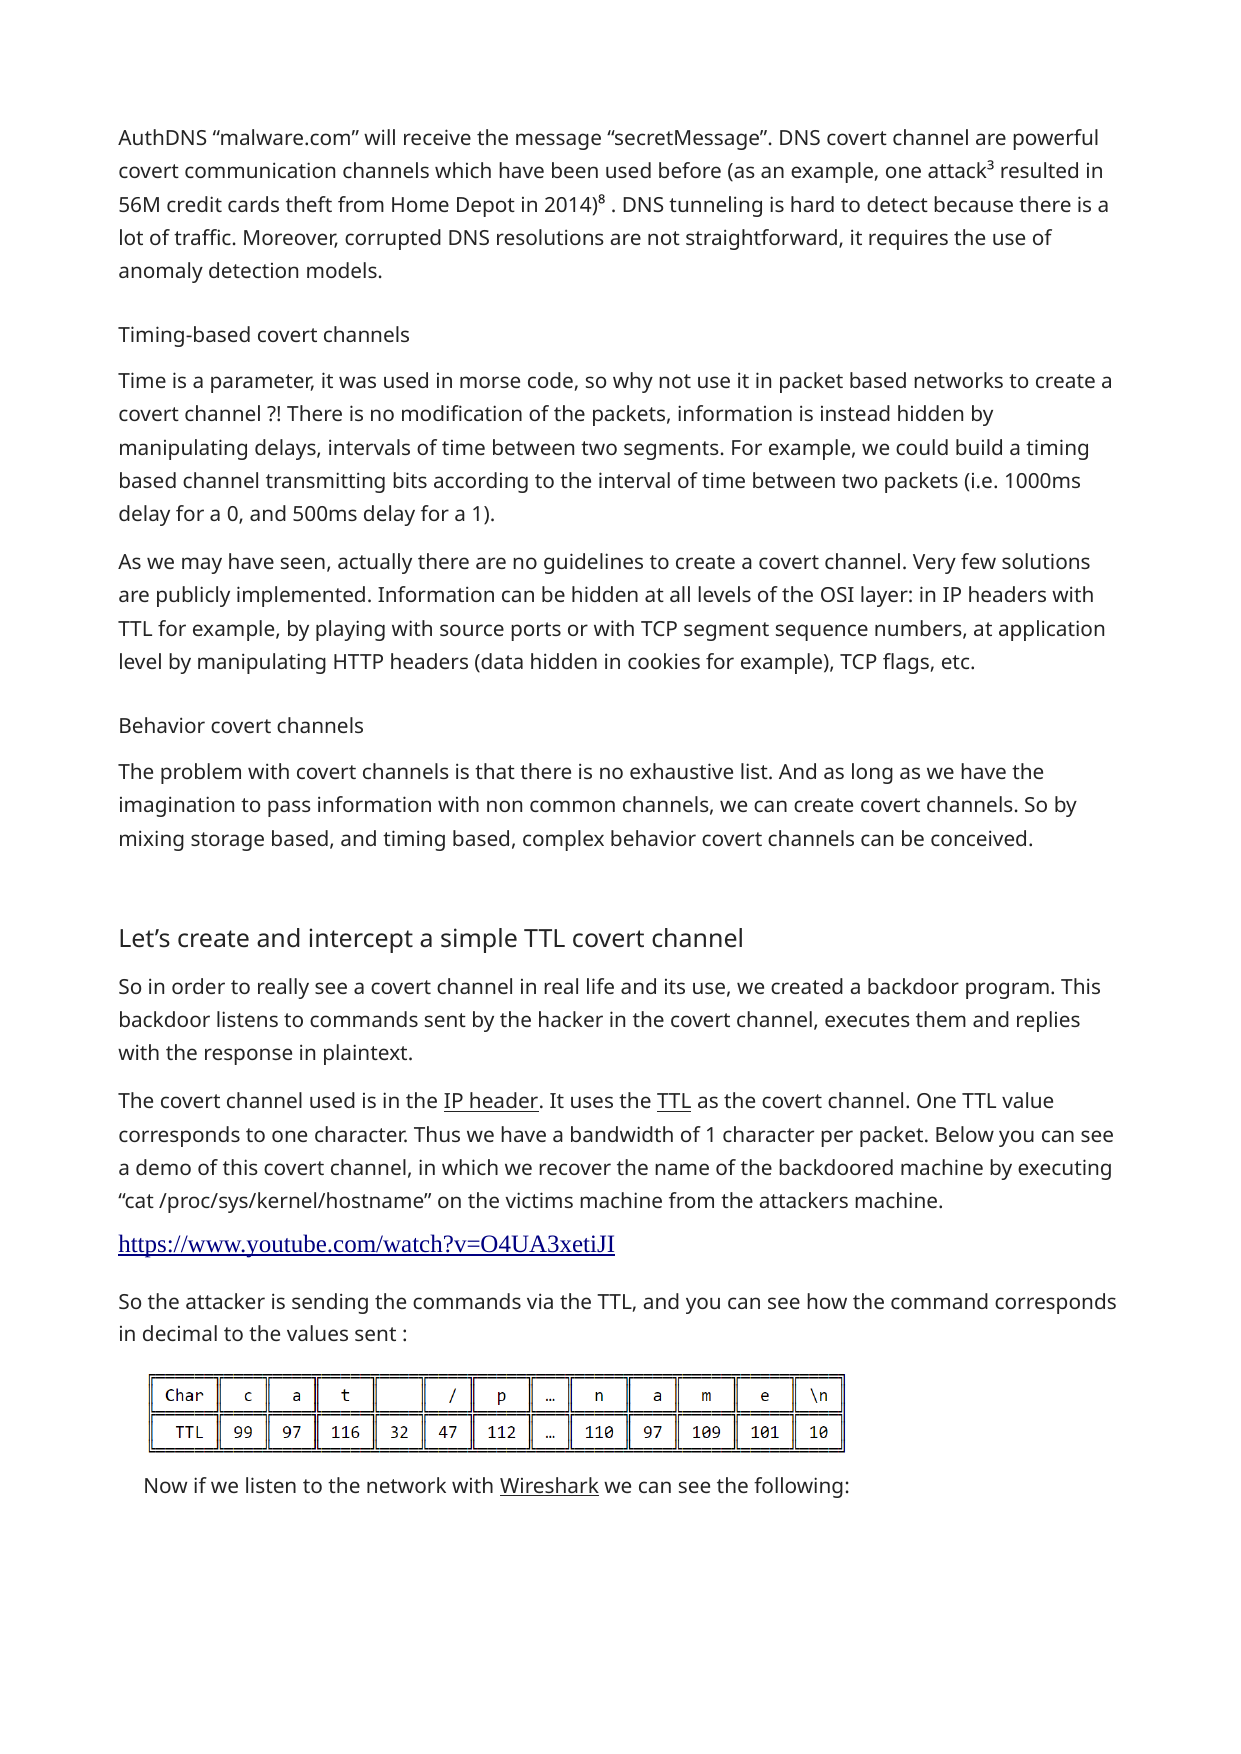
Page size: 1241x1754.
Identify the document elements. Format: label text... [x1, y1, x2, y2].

text Now if we listen to the network with Wireshark we can see the following: [143, 1466, 1097, 1499]
text AuthDNS “malware.com” will receive the message “secretMessage”. DNS covert channel are powerful covert communication channels which have been used before (as an example, one attack³ resulted in 56M credit cards theft from Home Depot in 2014)⁸ . DNS tunneling is hard to detect because there is a lot of traffic. Moreover, corrupted DNS resolutions are not straightforward, it requires the use of anomaly detection models. [118, 118, 1122, 285]
text The covert channel used is in the IP header. It uses the TTL as the covert channel. One TTL value corresponds to one character. Thus we have a bandwidth of 1 character per packet. Below you can see a demo of this covert channel, in which we recover the name of the backdoored machine by executing “cat /proc/sys/kernel/hostname” on the victims machine from the attackers machine. [118, 1082, 1122, 1215]
subtitle Behavior covert channels [118, 711, 1122, 739]
text So the attacker is sending the commands via the TTL, and you can see how the command corresponds in decimal to the values sent : [118, 1287, 1122, 1348]
picture [143, 1366, 852, 1462]
subtitle Let’s create and intercept a simple TTL covert channel [118, 920, 1122, 954]
text Time is a parameter, it was used in morse code, so why not use it in packet based networks to create a covert channel ?! There is no modification of the packets, information is instead hidden by manipulating delays, intervals of time between two segments. For example, we could build a timing based channel transmitting bits according to the interval of time between two packets (i.e. 1000ms delay for a 0, and 500ms delay for a 1). [118, 361, 1122, 528]
text As we may have seen, actually there are no guidelines to create a covert channel. Very few solutions are publicly implemented. Information can be hidden at all levels of the OSI layer: in IP headers with TTL for example, by playing with source ports or with TCP segment sequence numbers, at application level by manipulating HTTP headers (data hidden in cookies for example), TCP flags, etc. [118, 542, 1122, 676]
text So in order to really see a covert channel in real life and its use, we created a backdoor program. This backdoor listens to commands sent by the hacker in the covert channel, executes them and replies with the response in plaintext. [118, 967, 1122, 1067]
subtitle Timing-based covert channels [118, 320, 1122, 349]
text https://www.youtube.com/watch?v=O4UA3xetiJI [118, 1229, 1122, 1258]
text The problem with covert channels is that there is no exhaustive list. And as long as we have the imagination to pass information with non common channels, we can create covert channels. So by mixing storage based, and timing based, complex behavior covert channels can be conceived. [118, 752, 1122, 852]
